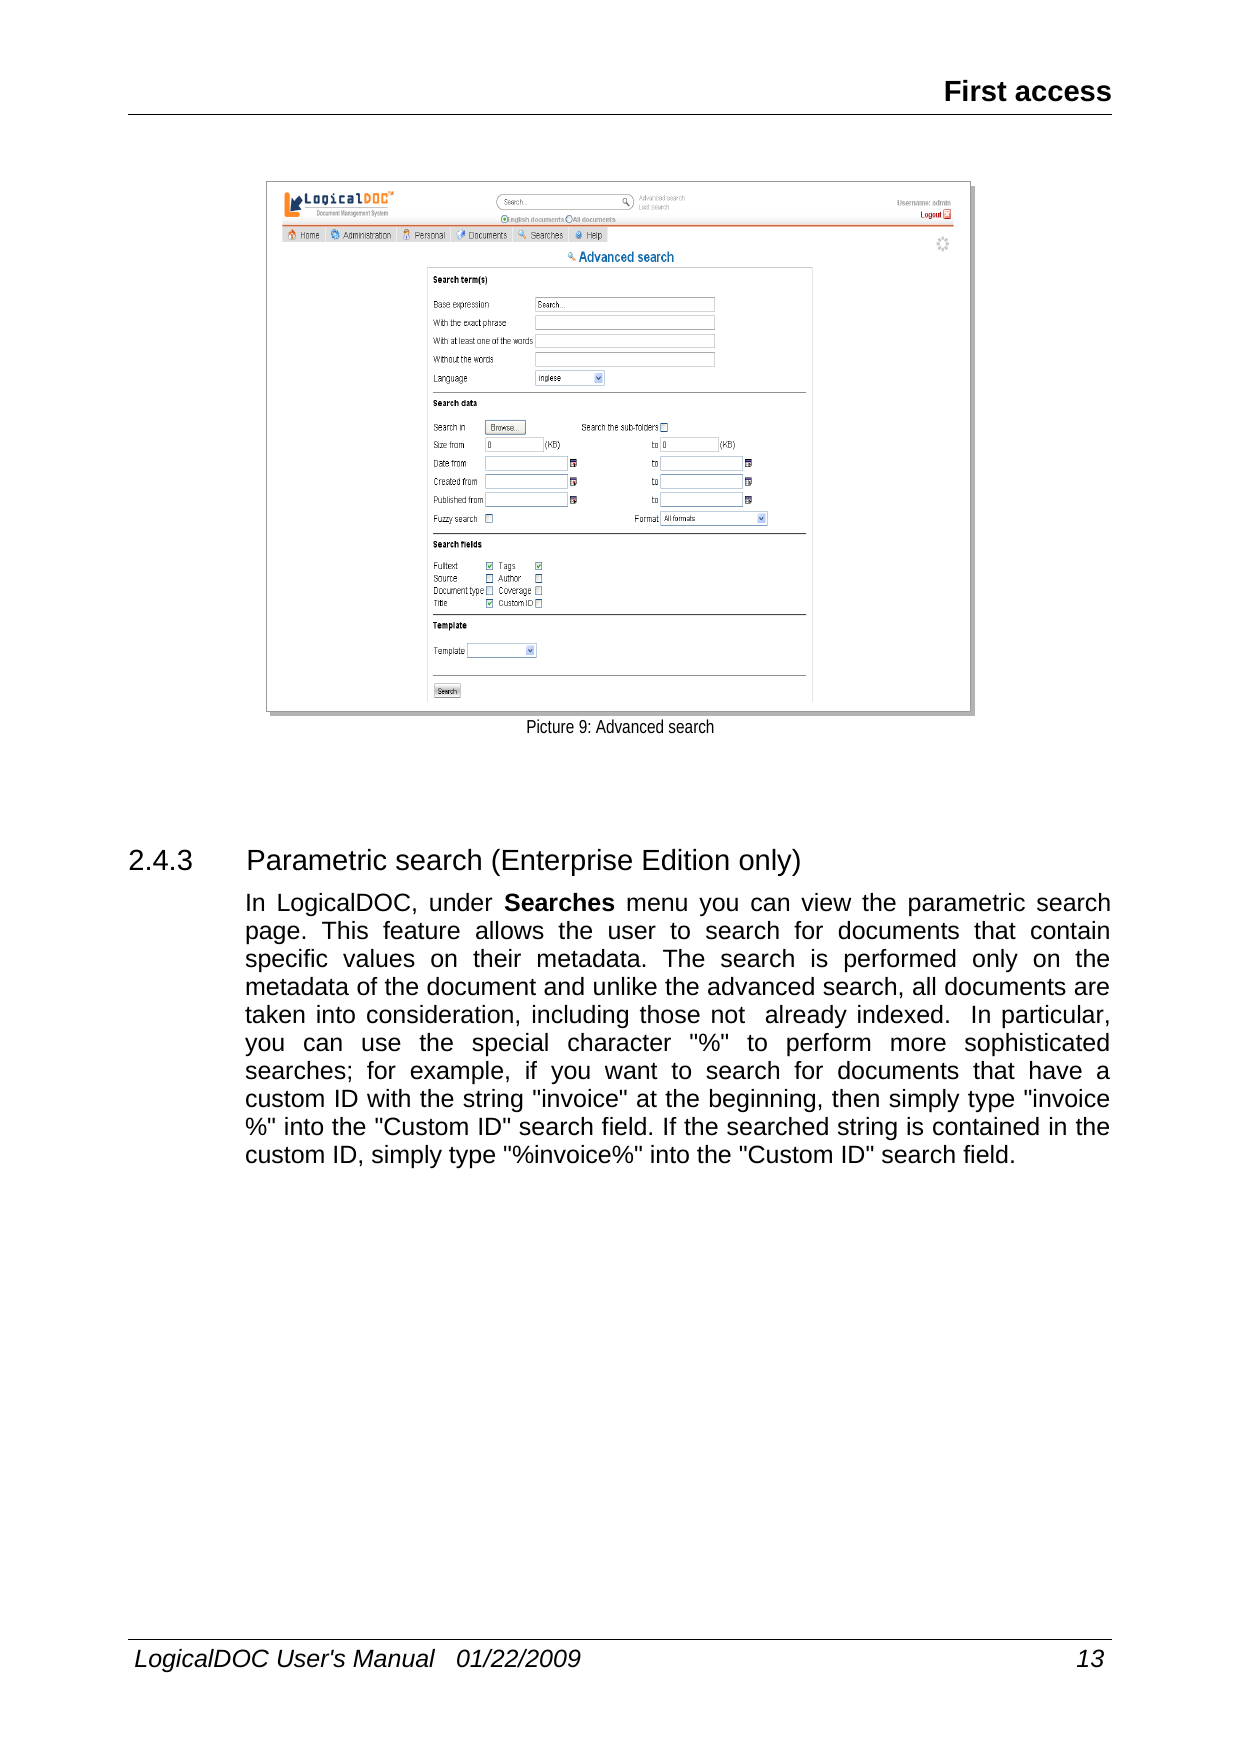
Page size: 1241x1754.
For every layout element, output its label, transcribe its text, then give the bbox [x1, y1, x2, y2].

text In LogicalDOC, under Searches menu you can view the parametric search page. This feature allows the user to search for documents that contain specific values on their metadata. The search is performed only on the metadata of the document and unlike the advanced search, all documents are taken into consideration, including those not already indexed. In particular, you can use the special character "%" to perform more sophisticated searches; for example, if you want to search for documents that have a custom ID with the string "invoice" at the beginning, then simply type "invoice%" into the "Custom ID" search field. If the searched string is contained in the custom ID, simply type "%invoice%" into the "Custom ID" search field. [245, 889, 1112, 1168]
text Picture 9: Advanced search [268, 712, 973, 737]
subtitle Parametric search (Enterprise Edition only) [128, 844, 1112, 877]
picture [282, 190, 954, 702]
